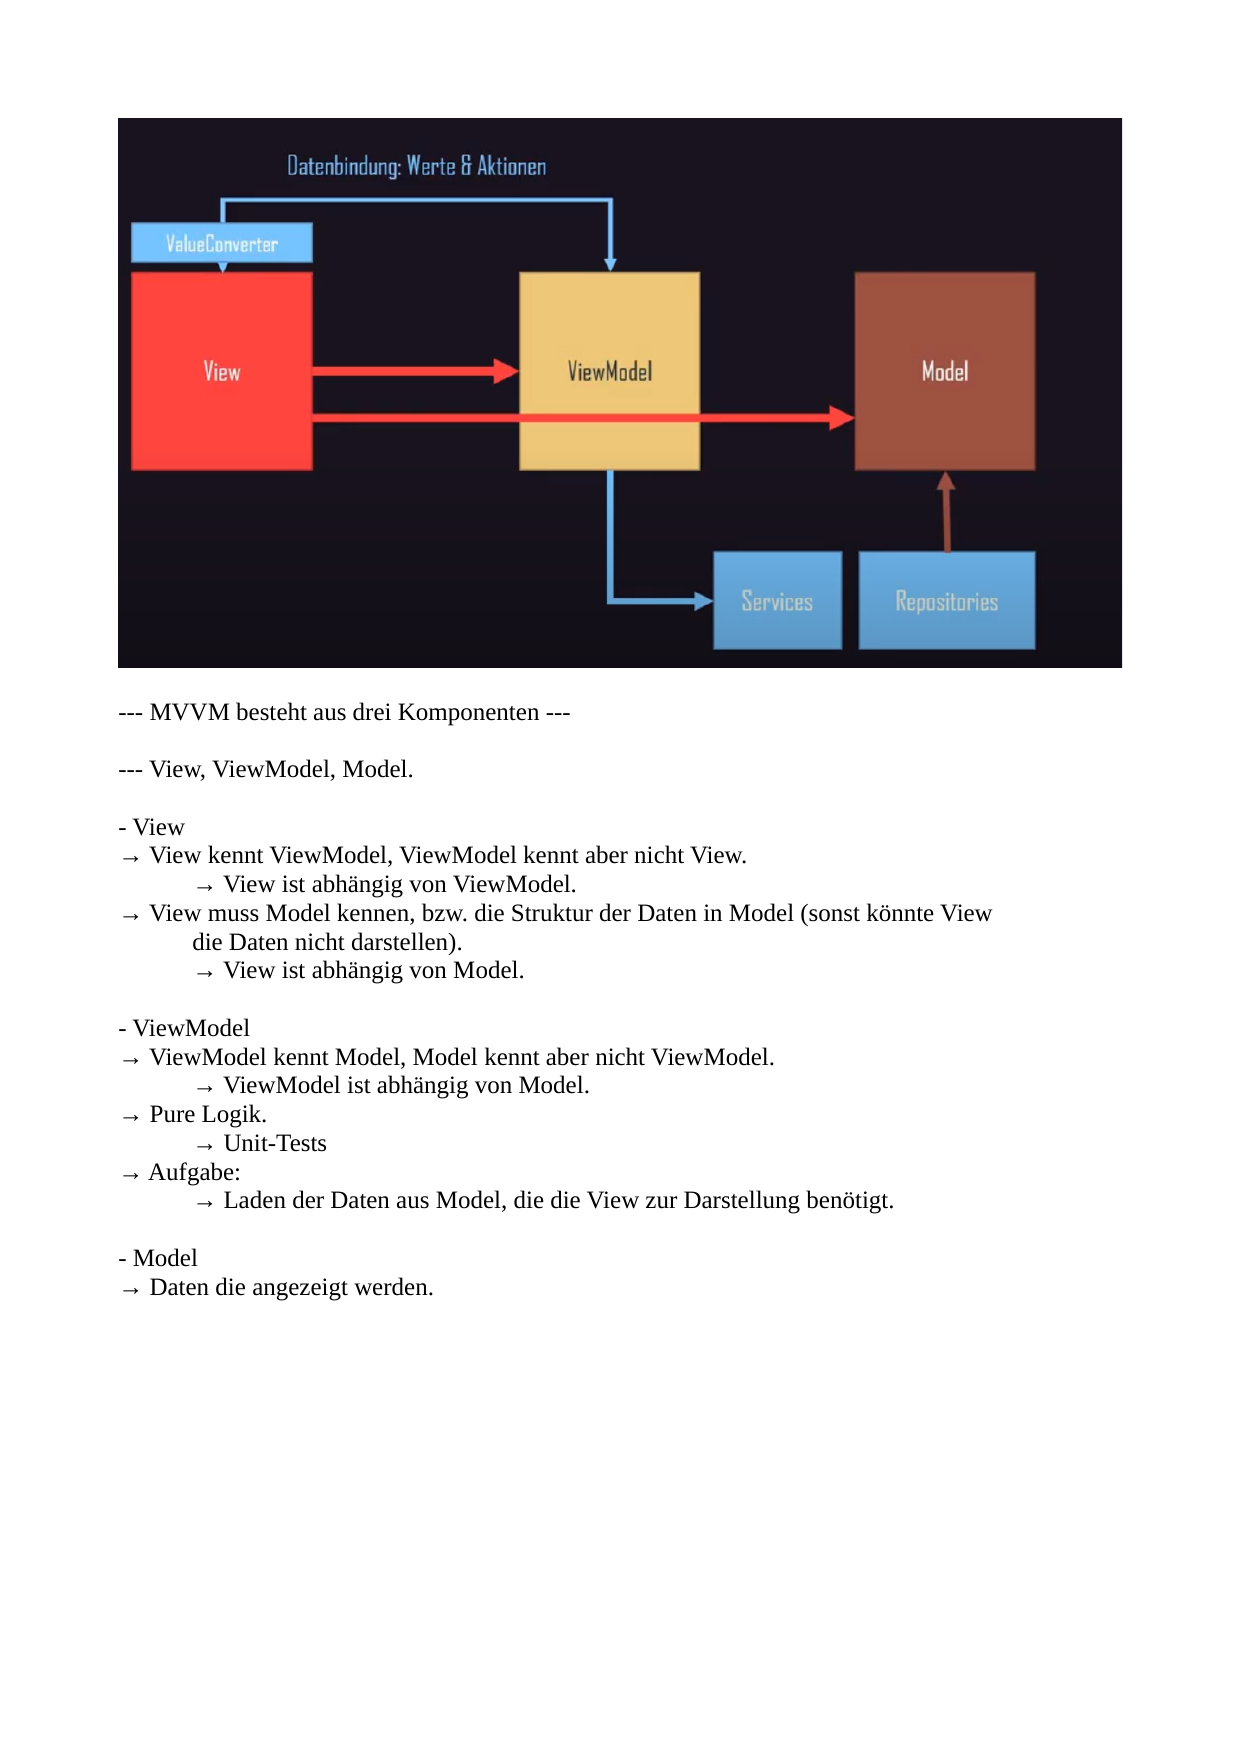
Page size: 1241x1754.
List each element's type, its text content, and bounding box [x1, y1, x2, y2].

text → View ist abhängig von ViewModel. [118, 869, 1122, 898]
text --- View, ViewModel, Model. [118, 754, 1122, 783]
text → ViewModel ist abhängig von Model. [118, 1070, 1122, 1099]
text → View kennt ViewModel, ViewModel kennt aber nicht View. [118, 840, 1122, 869]
text → Unit-Tests [118, 1128, 1122, 1157]
text die Daten nicht darstellen). [118, 927, 1122, 955]
picture [118, 118, 1123, 668]
text - ViewModel [118, 1013, 1122, 1042]
text - View [118, 812, 1122, 840]
text → View muss Model kennen, bzw. die Struktur der Daten in Model (sonst könnte View [118, 898, 1122, 927]
text → Laden der Daten aus Model, die die View zur Darstellung benötigt. [118, 1185, 1122, 1214]
text → Pure Logik. [118, 1099, 1122, 1128]
text --- MVVM besteht aus drei Komponenten --- [118, 697, 1122, 725]
text → Daten die angezeigt werden. [118, 1272, 1122, 1300]
text - Model [118, 1243, 1122, 1272]
text → Aufgabe: [118, 1157, 1122, 1185]
text → ViewModel kennt Model, Model kennt aber nicht ViewModel. [118, 1042, 1122, 1070]
text → View ist abhängig von Model. [118, 955, 1122, 984]
